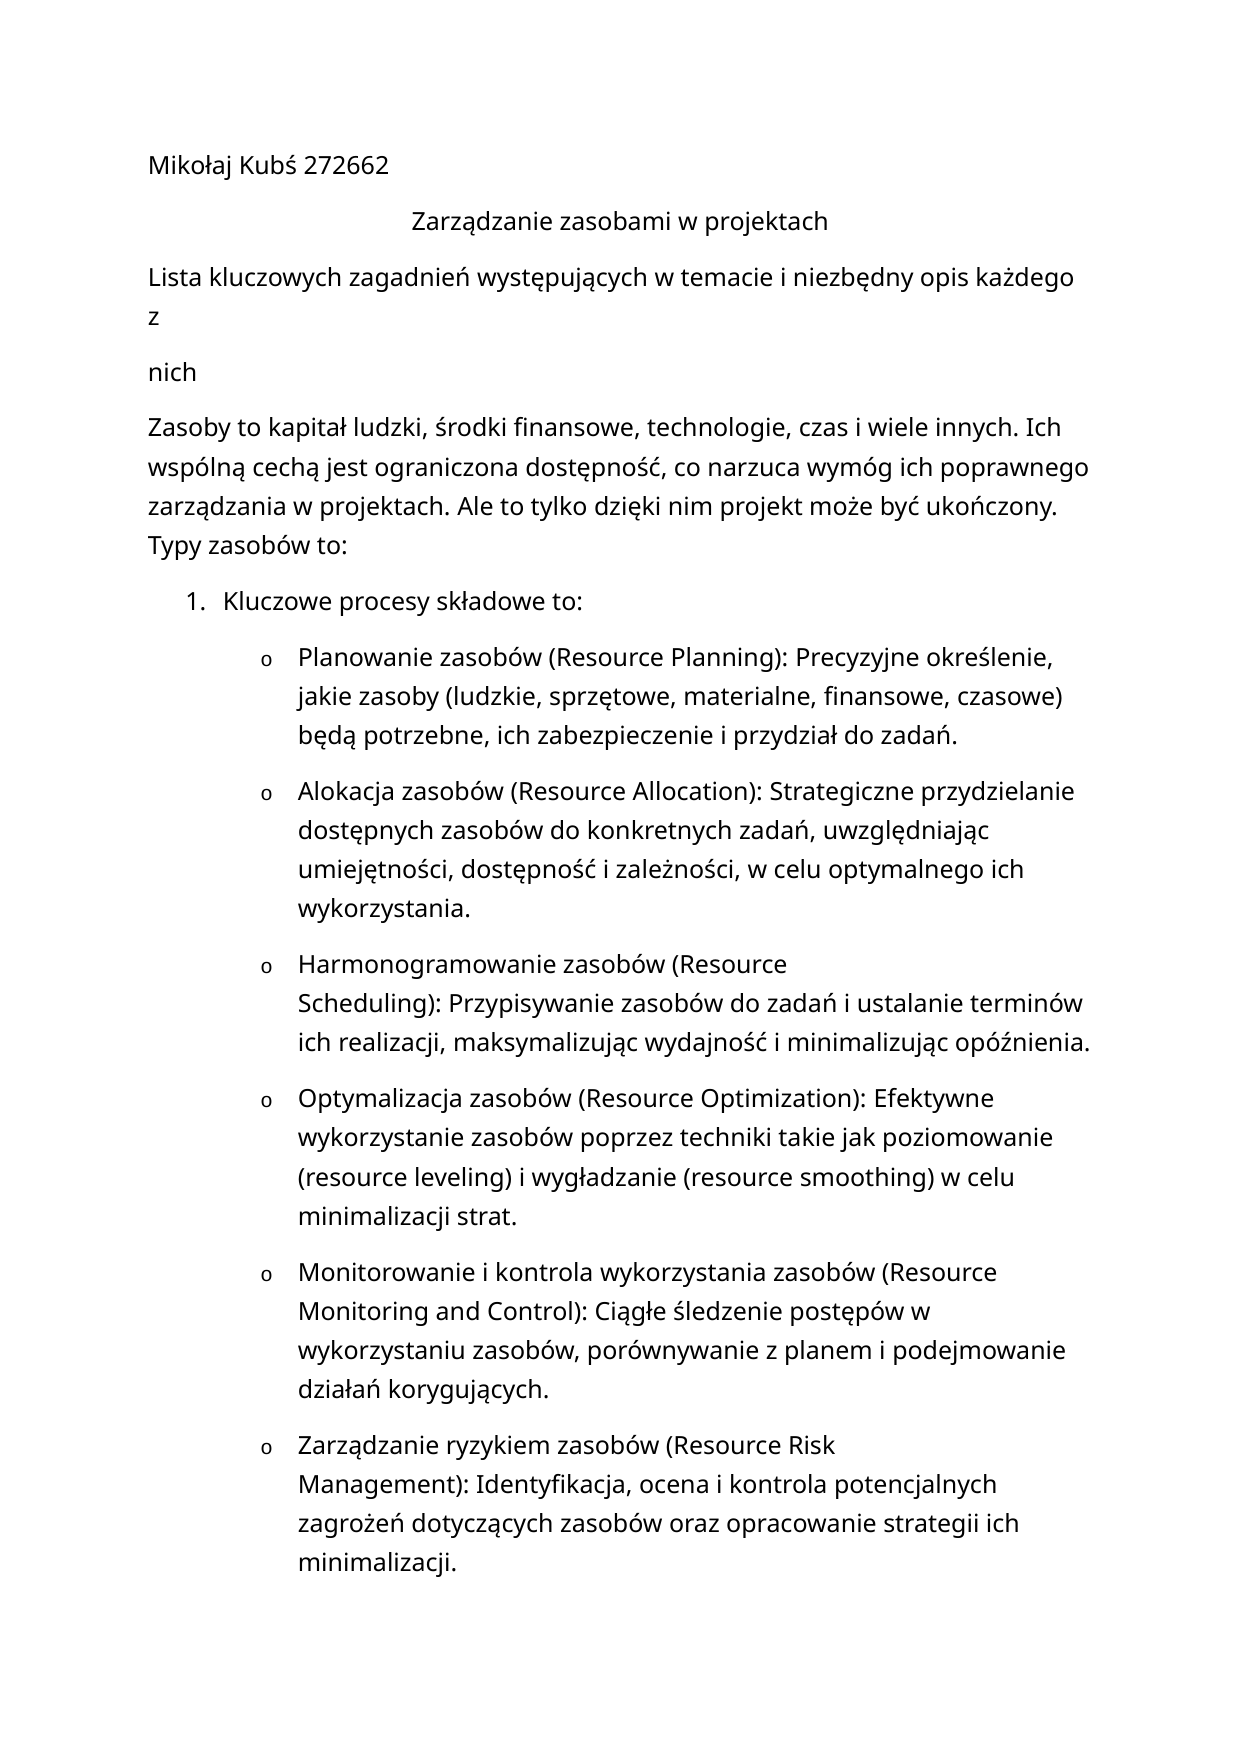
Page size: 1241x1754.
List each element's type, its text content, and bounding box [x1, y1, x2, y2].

text Mikołaj Kubś 272662 [148, 148, 1093, 182]
list Zarządzanie ryzykiem zasobów (Resource Risk Management): Identyfikacja, ocena i kontrola potencjalnych zagrożeń dotyczących zasobów oraz opracowanie strategii ich minimalizacji. [260, 1428, 1093, 1579]
list Monitorowanie i kontrola wykorzystania zasobów (Resource Monitoring and Control): Ciągłe śledzenie postępów w wykorzystaniu zasobów, porównywanie z planem i podejmowanie działań korygujących. [260, 1254, 1093, 1406]
list Harmonogramowanie zasobów (Resource Scheduling): Przypisywanie zasobów do zadań i ustalanie terminów ich realizacji, maksymalizując wydajność i minimalizując opóźnienia. [260, 947, 1093, 1059]
list Planowanie zasobów (Resource Planning): Precyzyjne określenie, jakie zasoby (ludzkie, sprzętowe, materialne, finansowe, czasowe) będą potrzebne, ich zabezpieczenie i przydział do zadań. [260, 639, 1093, 752]
text Zasoby to kapitał ludzki, środki finansowe, technologie, czas i wiele innych. Ich wspólną cechą jest ograniczona dostępność, co narzuca wymóg ich poprawnego zarządzania w projektach. Ale to tylko dzięki nim projekt może być ukończony. Typy zasobów to: [148, 410, 1093, 562]
list Kluczowe procesy składowe to: [185, 583, 1093, 617]
text nich [148, 354, 1093, 388]
list Alokacja zasobów (Resource Allocation): Strategiczne przydzielanie dostępnych zasobów do konkretnych zadań, uwzględniając umiejętności, dostępność i zależności, w celu optymalnego ich wykorzystania. [260, 773, 1093, 925]
text Lista kluczowych zagadnień występujących w temacie i niezbędny opis każdego z [148, 259, 1093, 332]
list Optymalizacja zasobów (Resource Optimization): Efektywne wykorzystanie zasobów poprzez techniki takie jak poziomowanie (resource leveling) i wygładzanie (resource smoothing) w celu minimalizacji strat. [260, 1081, 1093, 1232]
text Zarządzanie zasobami w projektach [148, 203, 1093, 237]
